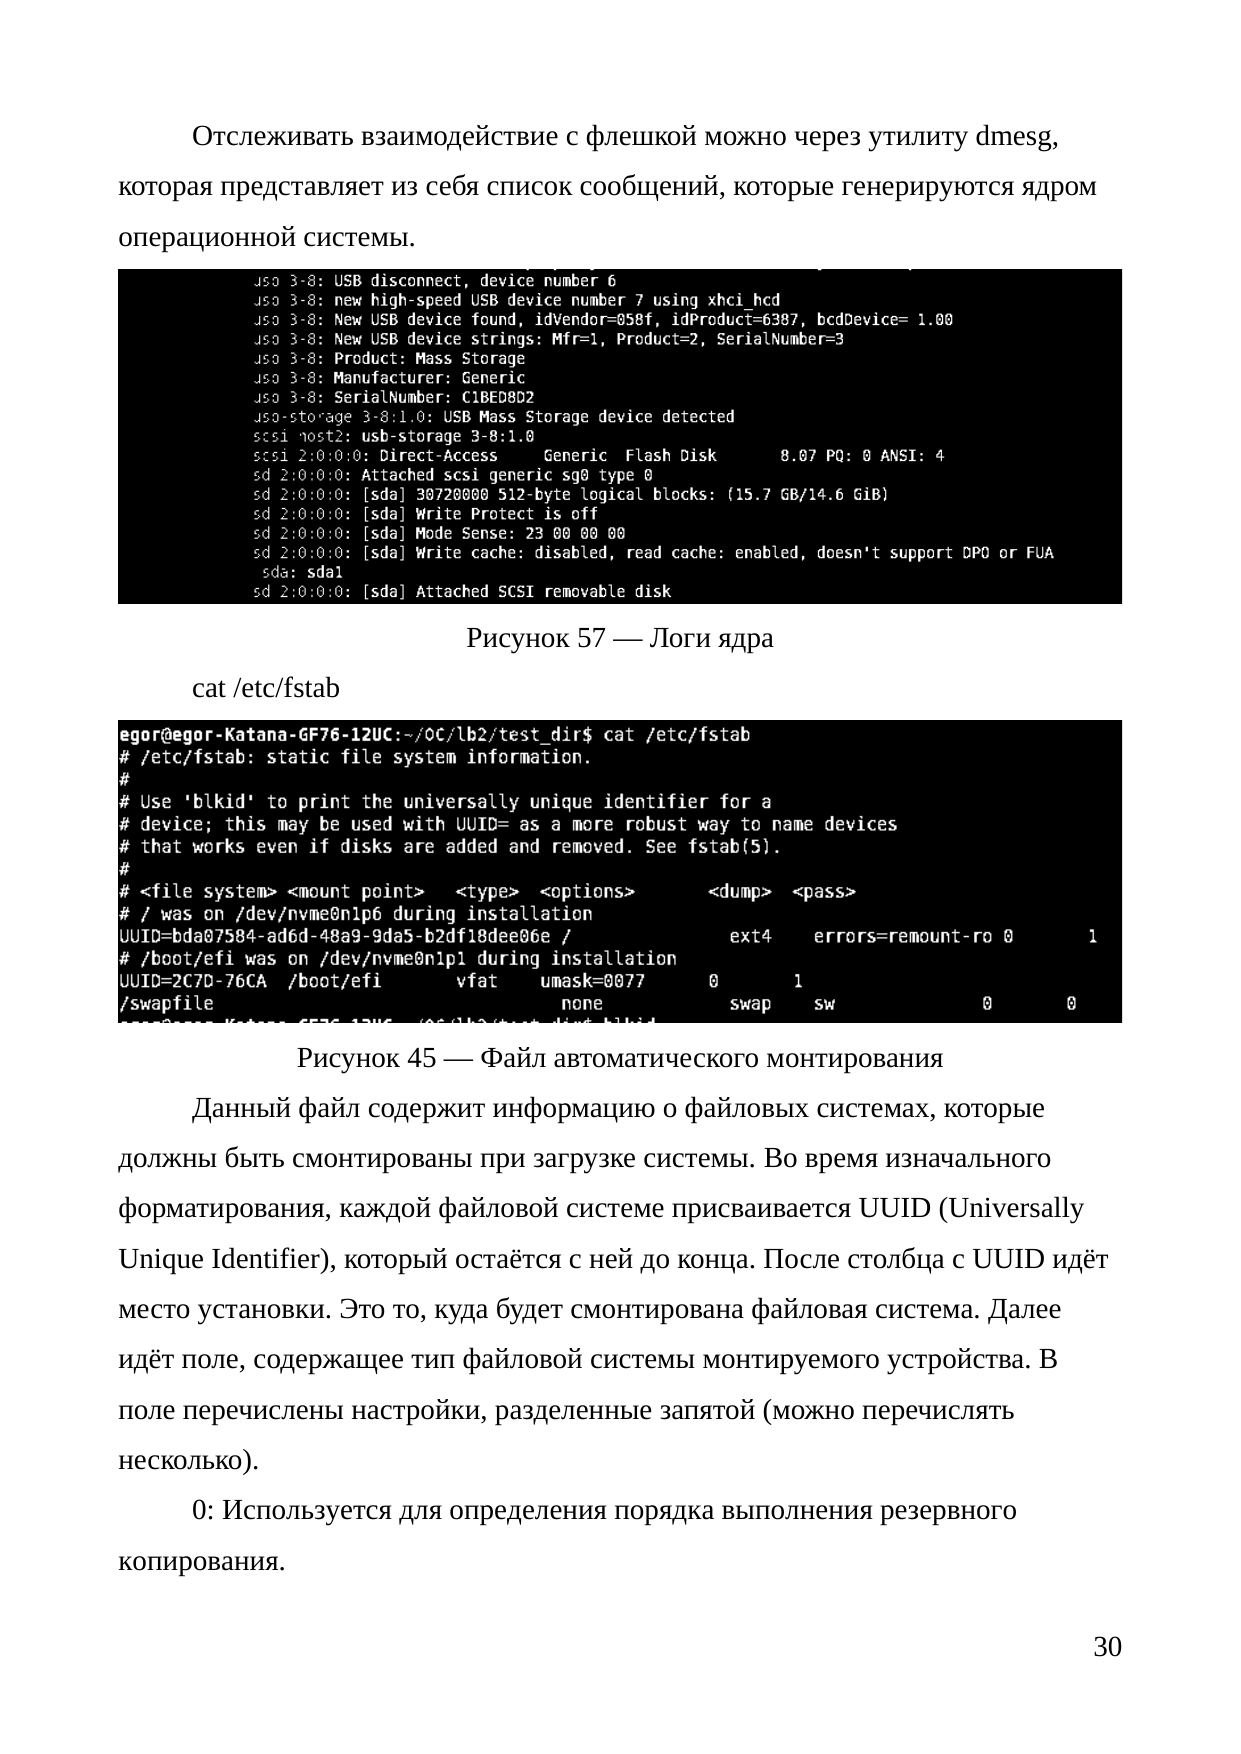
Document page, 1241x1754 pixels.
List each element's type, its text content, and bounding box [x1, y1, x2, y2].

subtitle Рисунок 57 — Логи ядра [118, 604, 1122, 654]
picture [118, 269, 1123, 604]
picture [118, 720, 1123, 1023]
subtitle cat /etc/fstab [118, 670, 1122, 704]
subtitle Отслеживать взаимодействие с флешкой можно через утилиту dmesg, которая представляет из себя список сообщений, которые генерируются ядром операционной системы. [118, 118, 1122, 252]
subtitle Рисунок 45 — Файл автоматического монтирования [118, 1023, 1122, 1073]
subtitle 0: Используется для определения порядка выполнения резервного копирования. [118, 1492, 1122, 1576]
subtitle Данный файл содержит информацию о файловых системах, которые должны быть смонтированы при загрузке системы. Во время изначального форматирования, каждой файловой системе присваивается UUID (Universally Unique Identifier), который остаётся с ней до конца. После столбца с UUID идёт место установки. Это то, куда будет смонтирована файловая система. Далее идёт поле, содержащее тип файловой системы монтируемого устройства. В поле перечислены настройки, разделенные запятой (можно перечислять несколько). [118, 1090, 1122, 1476]
